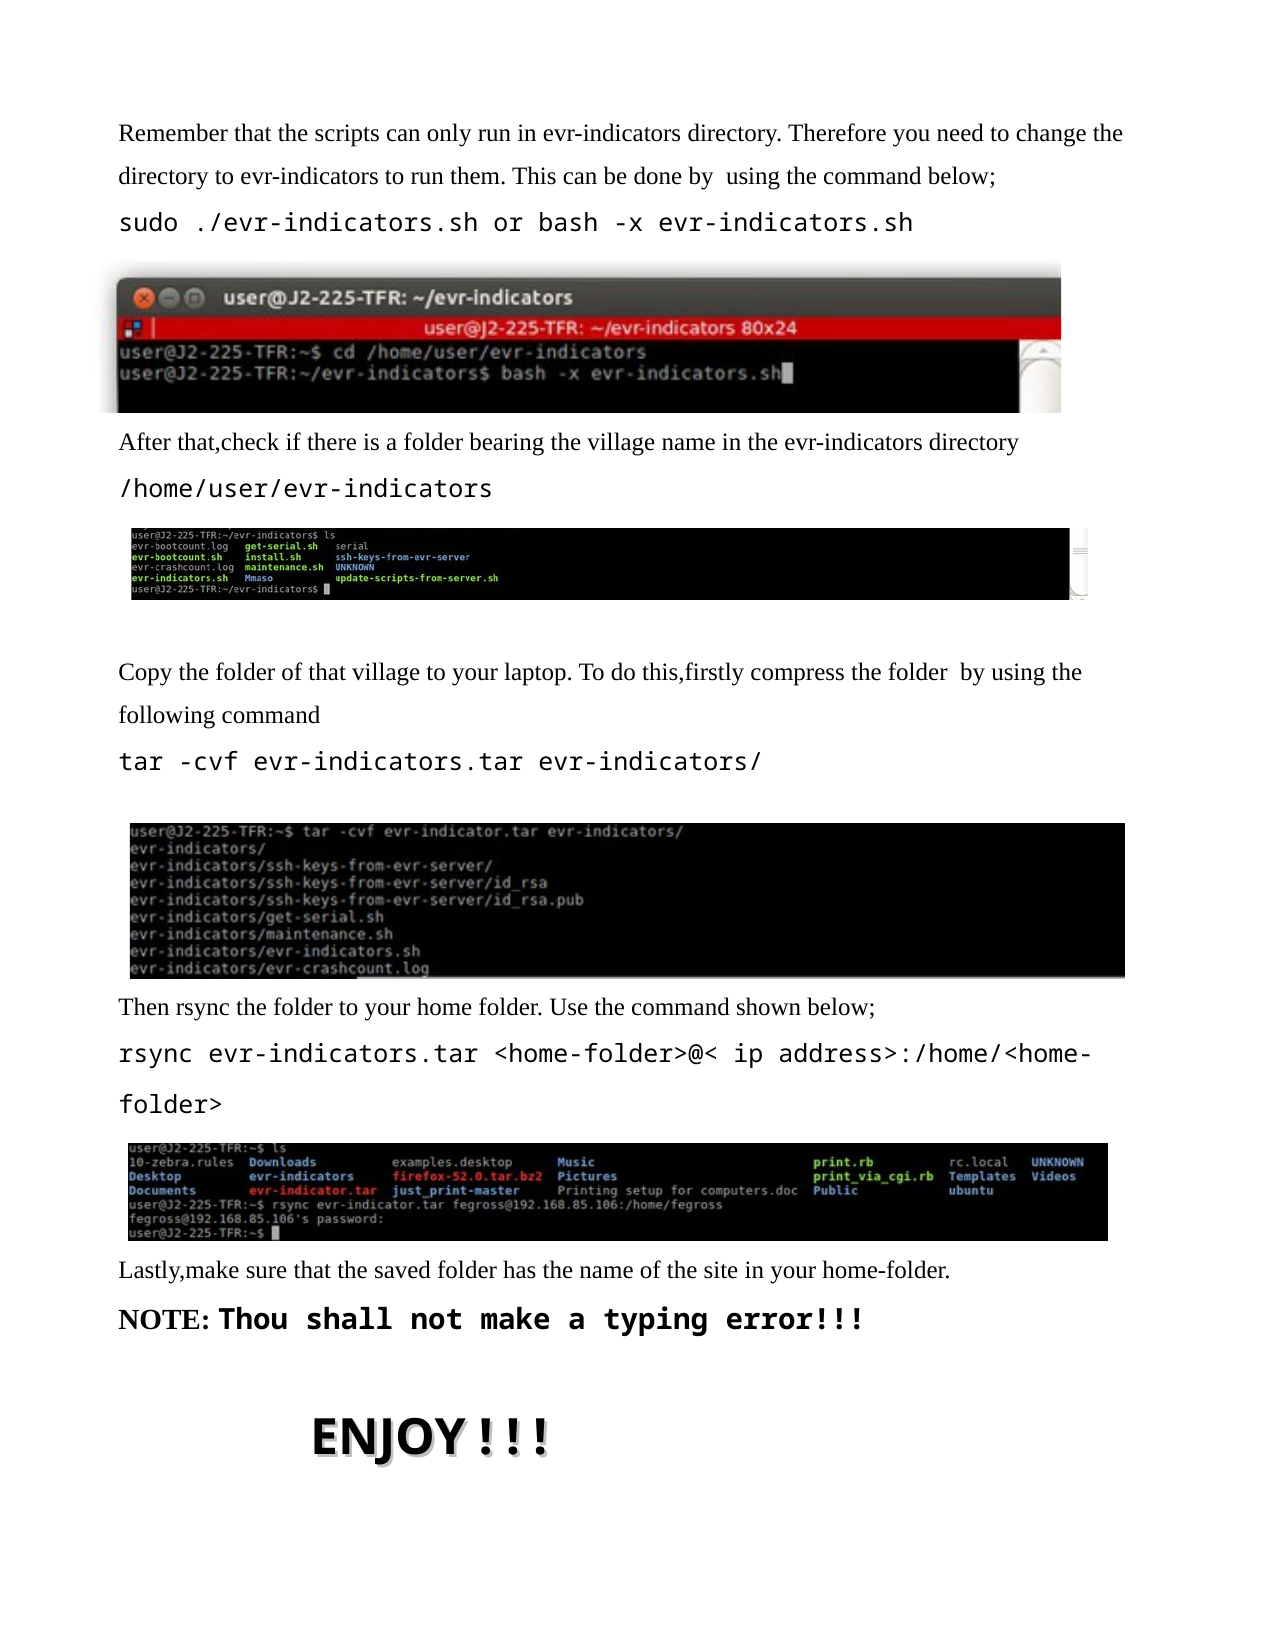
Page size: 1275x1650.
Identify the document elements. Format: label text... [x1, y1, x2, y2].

picture [131, 528, 1088, 600]
text Remember that the scripts can only run in evr-indicators directory. Therefore you need to change the directory to evr-indicators to run them. This can be done by using the command below; [118, 118, 1157, 190]
text /home/user/evr-indicators [118, 470, 1157, 504]
text Then rsync the folder to your home folder. Use the command shown below; [118, 838, 1157, 1021]
text tar -cvf evr-indicators.tar evr-indicators/ [118, 743, 1157, 777]
text After that,check if there is a folder bearing the village name in the evr-indicators directory [118, 255, 1157, 456]
picture [129, 823, 1125, 979]
list ENJOY ! ! ! [156, 1401, 1157, 1469]
text Copy the folder of that village to your laptop. To do this,firstly compress the folder by using the following command [118, 657, 1157, 729]
text Lastly,make sure that the saved folder has the name of the site in your home-folder. [118, 1138, 1157, 1284]
picture [92, 260, 1062, 413]
text rsync evr-indicators.tar <home-folder>@< ip address>:/home/<home-folder> [118, 1036, 1157, 1121]
text NOTE: Thou shall not make a typing error!!! [118, 1298, 1157, 1338]
text sudo ./evr-indicators.sh or bash -x evr-indicators.sh [118, 204, 1157, 238]
picture [128, 1143, 1108, 1241]
